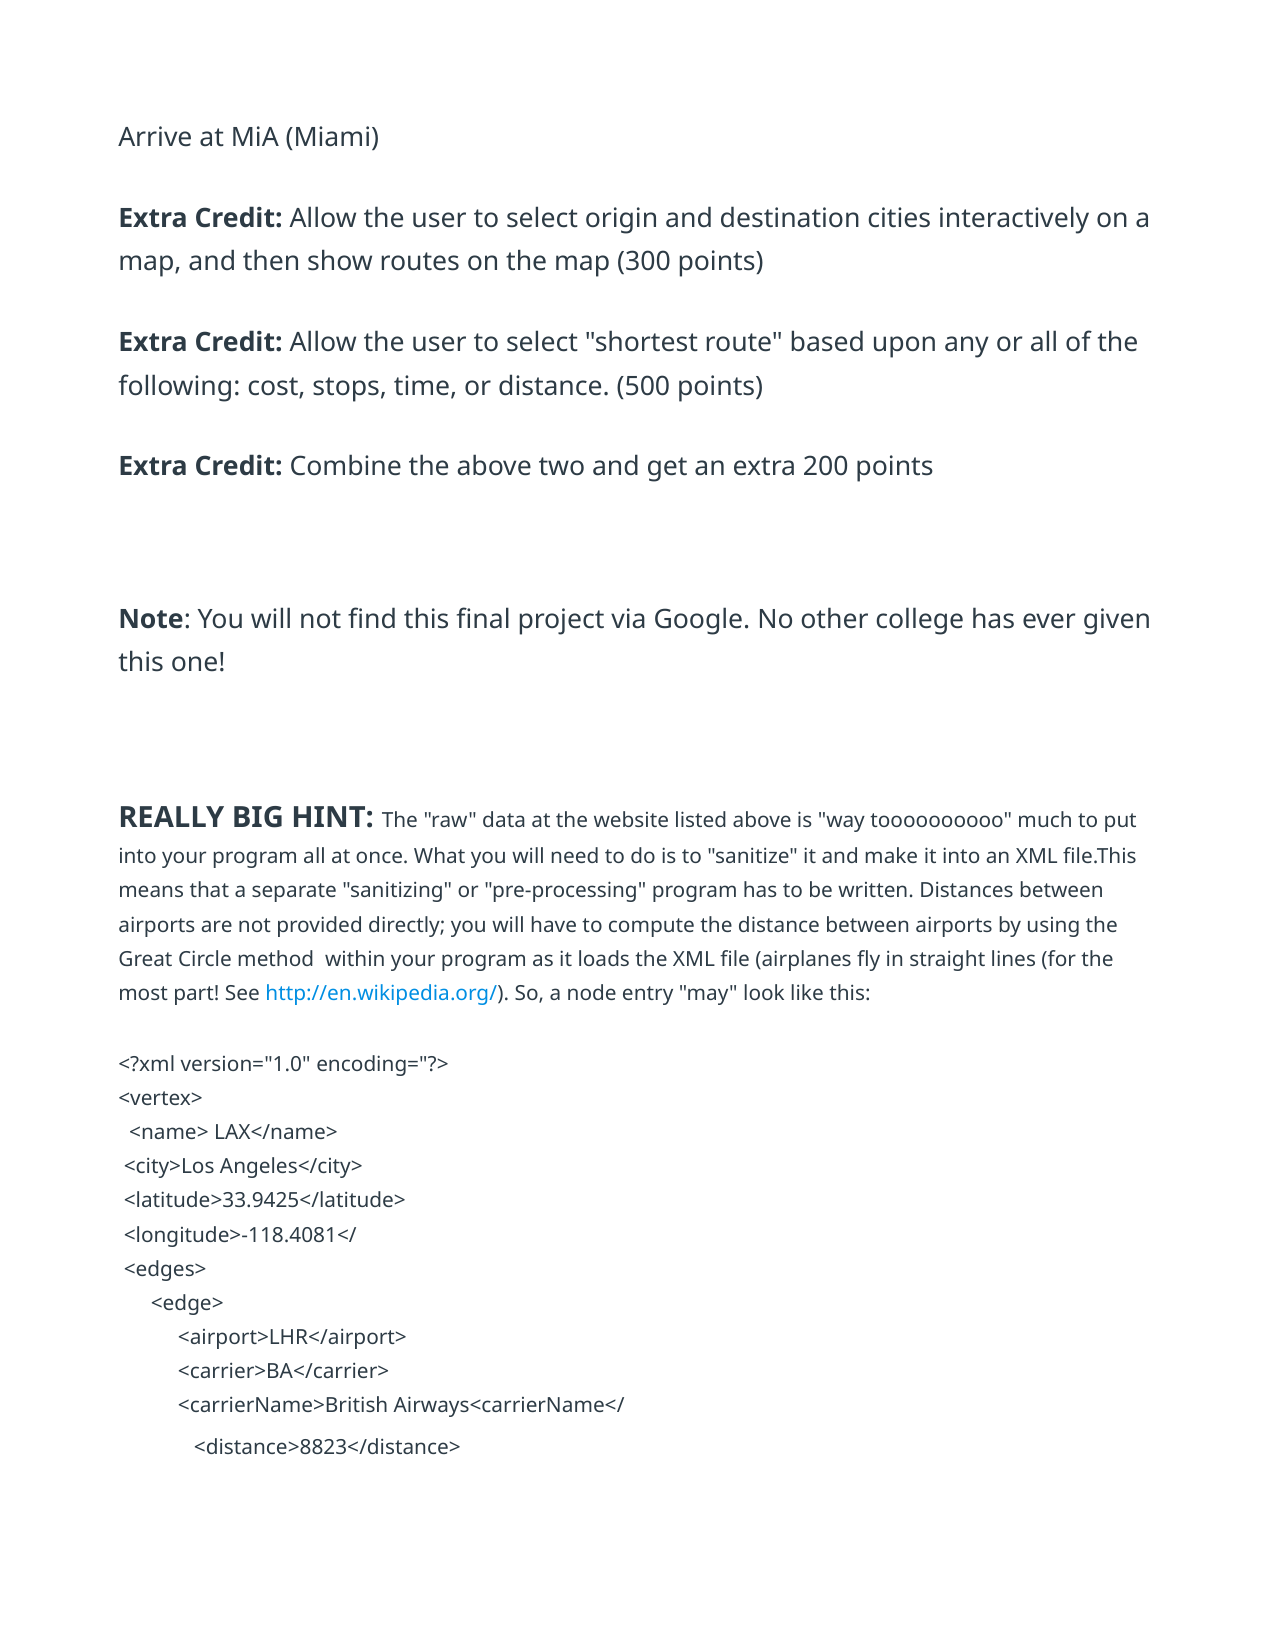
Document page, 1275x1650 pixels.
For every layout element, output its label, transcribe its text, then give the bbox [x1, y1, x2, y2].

text Extra Credit: Allow the user to select origin and destination cities interactively on a map, and then show routes on the map (300 points) [118, 199, 1157, 278]
text <?xml version="1.0" encoding="?> <vertex> <name> LAX</name> <city>Los Angeles</city> <latitude>33.9425</latitude> <longitude>-118.4081</ <edges> <edge> <airport>LHR</airport> <carrier>BA</carrier> <carrierName>British Airways<carrierName</ <distance>8823</distance> [118, 1049, 1157, 1462]
text REALLY BIG HINT: The "raw" data at the website listed above is "way toooooooooo" much to put into your program all at once. What you will need to do is to "sanitize" it and make it into an XML file.This means that a separate "sanitizing" or "pre-processing" program has to be written. Distances between airports are not provided directly; you will have to compute the distance between airports by using the Great Circle method within your program as it loads the XML file (airplanes fly in straight lines (for the most part! See http://en.wikipedia.org/). So, a node entry "may" look like this: [118, 796, 1157, 1006]
text Arrive at MiA (Miami) [118, 118, 1157, 154]
text Extra Credit: Allow the user to select "shortest route" based upon any or all of the following: cost, stops, time, or distance. (500 points) [118, 323, 1157, 403]
text Extra Credit: Combine the above two and get an extra 200 points [118, 447, 1157, 483]
text Note: You will not find this final project via Google. No other college has ever given this one! [118, 600, 1157, 679]
